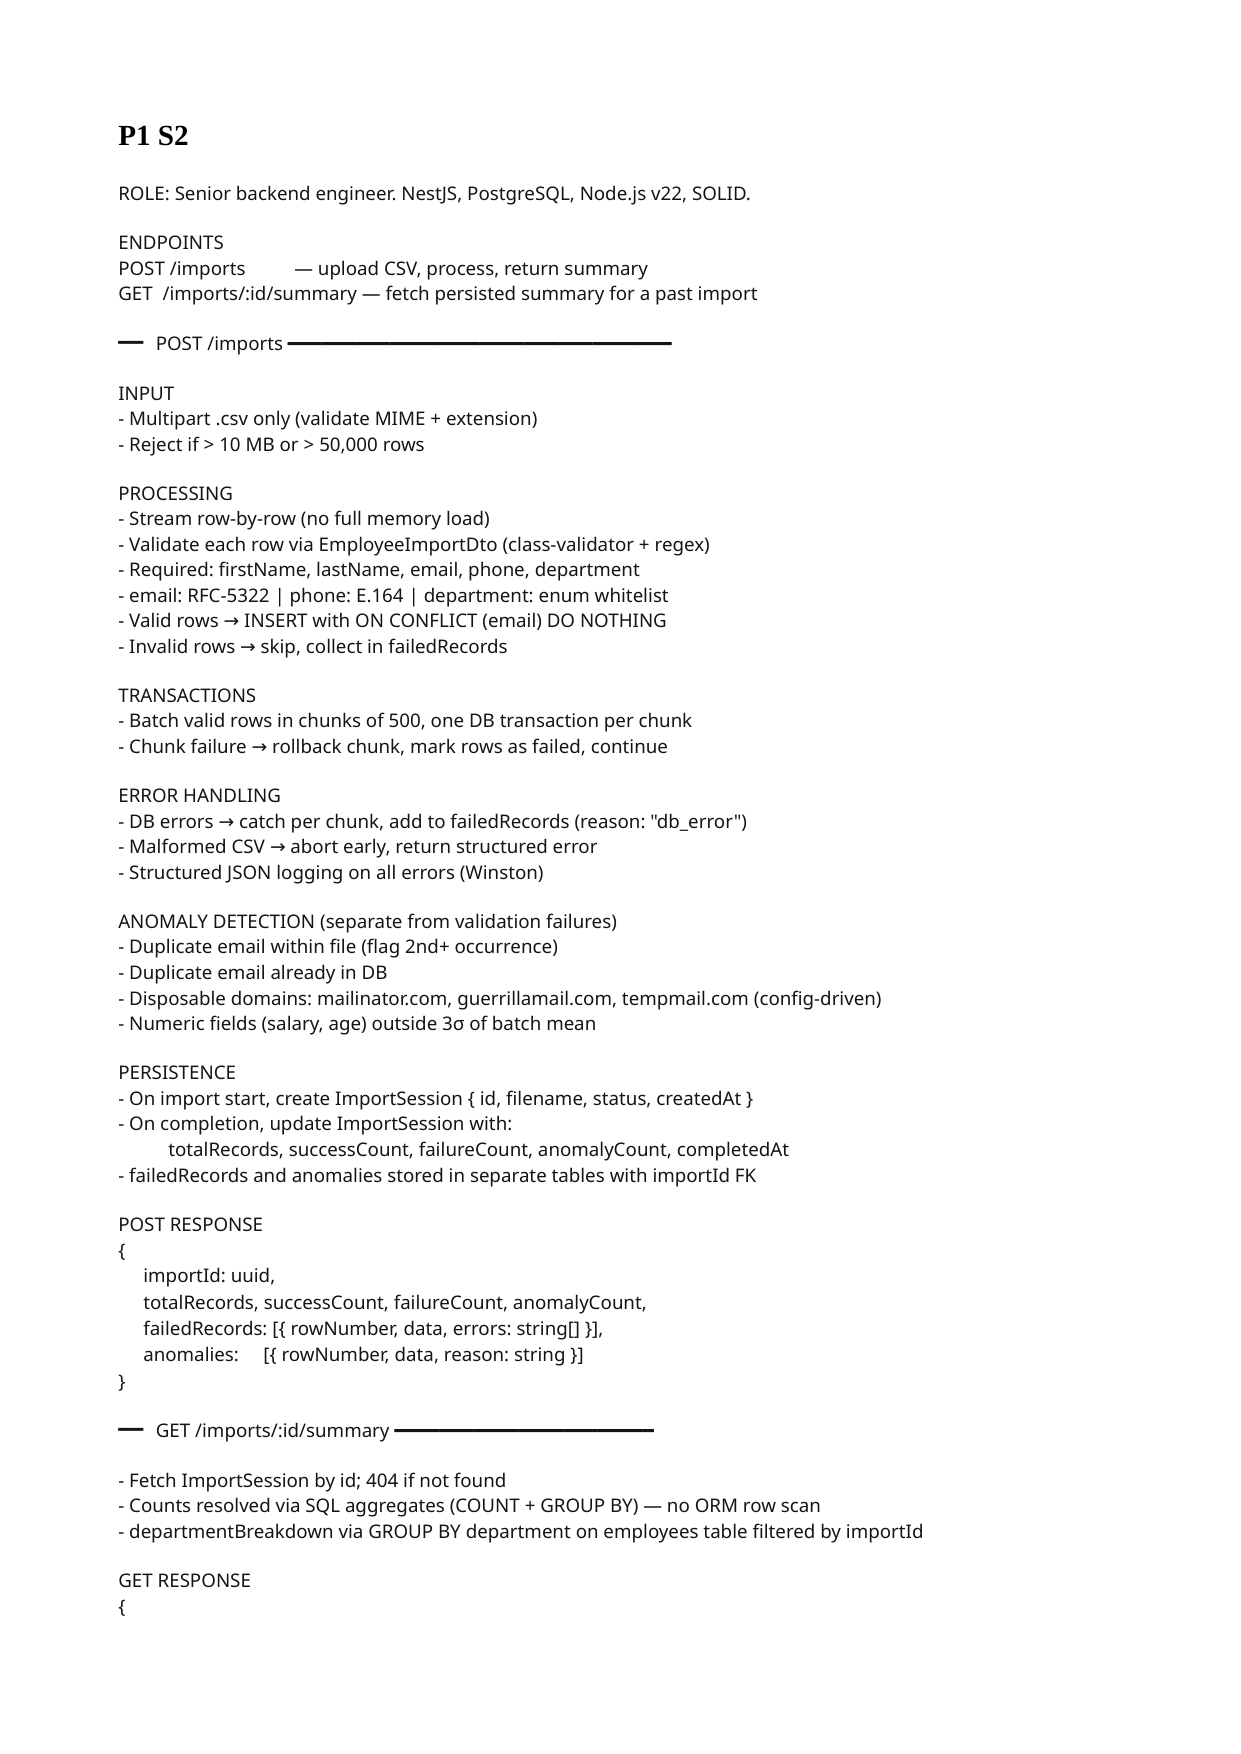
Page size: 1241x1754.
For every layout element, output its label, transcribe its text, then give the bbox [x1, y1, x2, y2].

text importId: uuid, [118, 1263, 1122, 1289]
text GET /imports/:id/summary — fetch persisted summary for a past import [118, 281, 1122, 306]
text INPUT [118, 380, 1122, 405]
text totalRecords, successCount, failureCount, anomalyCount, [118, 1289, 1122, 1315]
text P1 S2 ROLE: Senior backend engineer. NestJS, PostgreSQL, Node.js v22, SOLID. [118, 118, 1122, 206]
text - Batch valid rows in chunks of 500, one DB transaction per chunk [118, 708, 1122, 733]
text - Required: firstName, lastName, email, phone, department [118, 557, 1122, 582]
text GET RESPONSE [118, 1567, 1122, 1593]
text POST RESPONSE [118, 1212, 1122, 1237]
text totalRecords, successCount, failureCount, anomalyCount, completedAt [118, 1136, 1122, 1162]
text PERSISTENCE [118, 1059, 1122, 1085]
text ENDPOINTS [118, 229, 1122, 255]
text - Valid rows → INSERT with ON CONFLICT (email) DO NOTHING [118, 608, 1122, 633]
text ━━ POST /imports ━━━━━━━━━━━━━━━━━━━━━━━━━━━━━━━━━━ [118, 330, 1122, 356]
text - Reject if > 10 MB or > 50,000 rows [118, 431, 1122, 456]
text - Multipart .csv only (validate MIME + extension) [118, 405, 1122, 431]
text - Numeric fields (salary, age) outside 3σ of batch mean [118, 1010, 1122, 1036]
text - Malformed CSV → abort early, return structured error [118, 833, 1122, 859]
text - email: RFC-5322 | phone: E.164 | department: enum whitelist [118, 582, 1122, 608]
text - Duplicate email already in DB [118, 959, 1122, 985]
text - Disposable domains: mailinator.com, guerrillamail.com, tempmail.com (config-driven) [118, 985, 1122, 1010]
text - Stream row-by-row (no full memory load) [118, 506, 1122, 531]
text POST /imports — upload CSV, process, return summary [118, 255, 1122, 281]
text - DB errors → catch per chunk, add to failedRecords (reason: "db_error") [118, 808, 1122, 833]
text - Fetch ImportSession by id; 404 if not found [118, 1467, 1122, 1493]
text - failedRecords and anomalies stored in separate tables with importId FK [118, 1162, 1122, 1188]
text - On import start, create ImportSession { id, filename, status, createdAt } [118, 1085, 1122, 1111]
text ANOMALY DETECTION (separate from validation failures) [118, 908, 1122, 934]
text ━━ GET /imports/:id/summary ━━━━━━━━━━━━━━━━━━━━━━━ [118, 1417, 1122, 1443]
text } [118, 1368, 1122, 1393]
text anomalies: [{ rowNumber, data, reason: string }] [118, 1342, 1122, 1368]
text - Structured JSON logging on all errors (Winston) [118, 859, 1122, 884]
text - Duplicate email within file (flag 2nd+ occurrence) [118, 934, 1122, 959]
text - Invalid rows → skip, collect in failedRecords [118, 633, 1122, 659]
text ERROR HANDLING [118, 782, 1122, 808]
text - Counts resolved via SQL aggregates (COUNT + GROUP BY) — no ORM row scan [118, 1493, 1122, 1518]
text { [118, 1237, 1122, 1263]
text failedRecords: [{ rowNumber, data, errors: string[] }], [118, 1315, 1122, 1342]
text TRANSACTIONS [118, 682, 1122, 708]
text - Chunk failure → rollback chunk, mark rows as failed, continue [118, 733, 1122, 759]
text - departmentBreakdown via GROUP BY department on employees table filtered by importId [118, 1518, 1122, 1544]
text { [118, 1593, 1122, 1618]
text - Validate each row via EmployeeImportDto (class-validator + regex) [118, 531, 1122, 557]
text PROCESSING [118, 480, 1122, 506]
text - On completion, update ImportSession with: [118, 1111, 1122, 1136]
